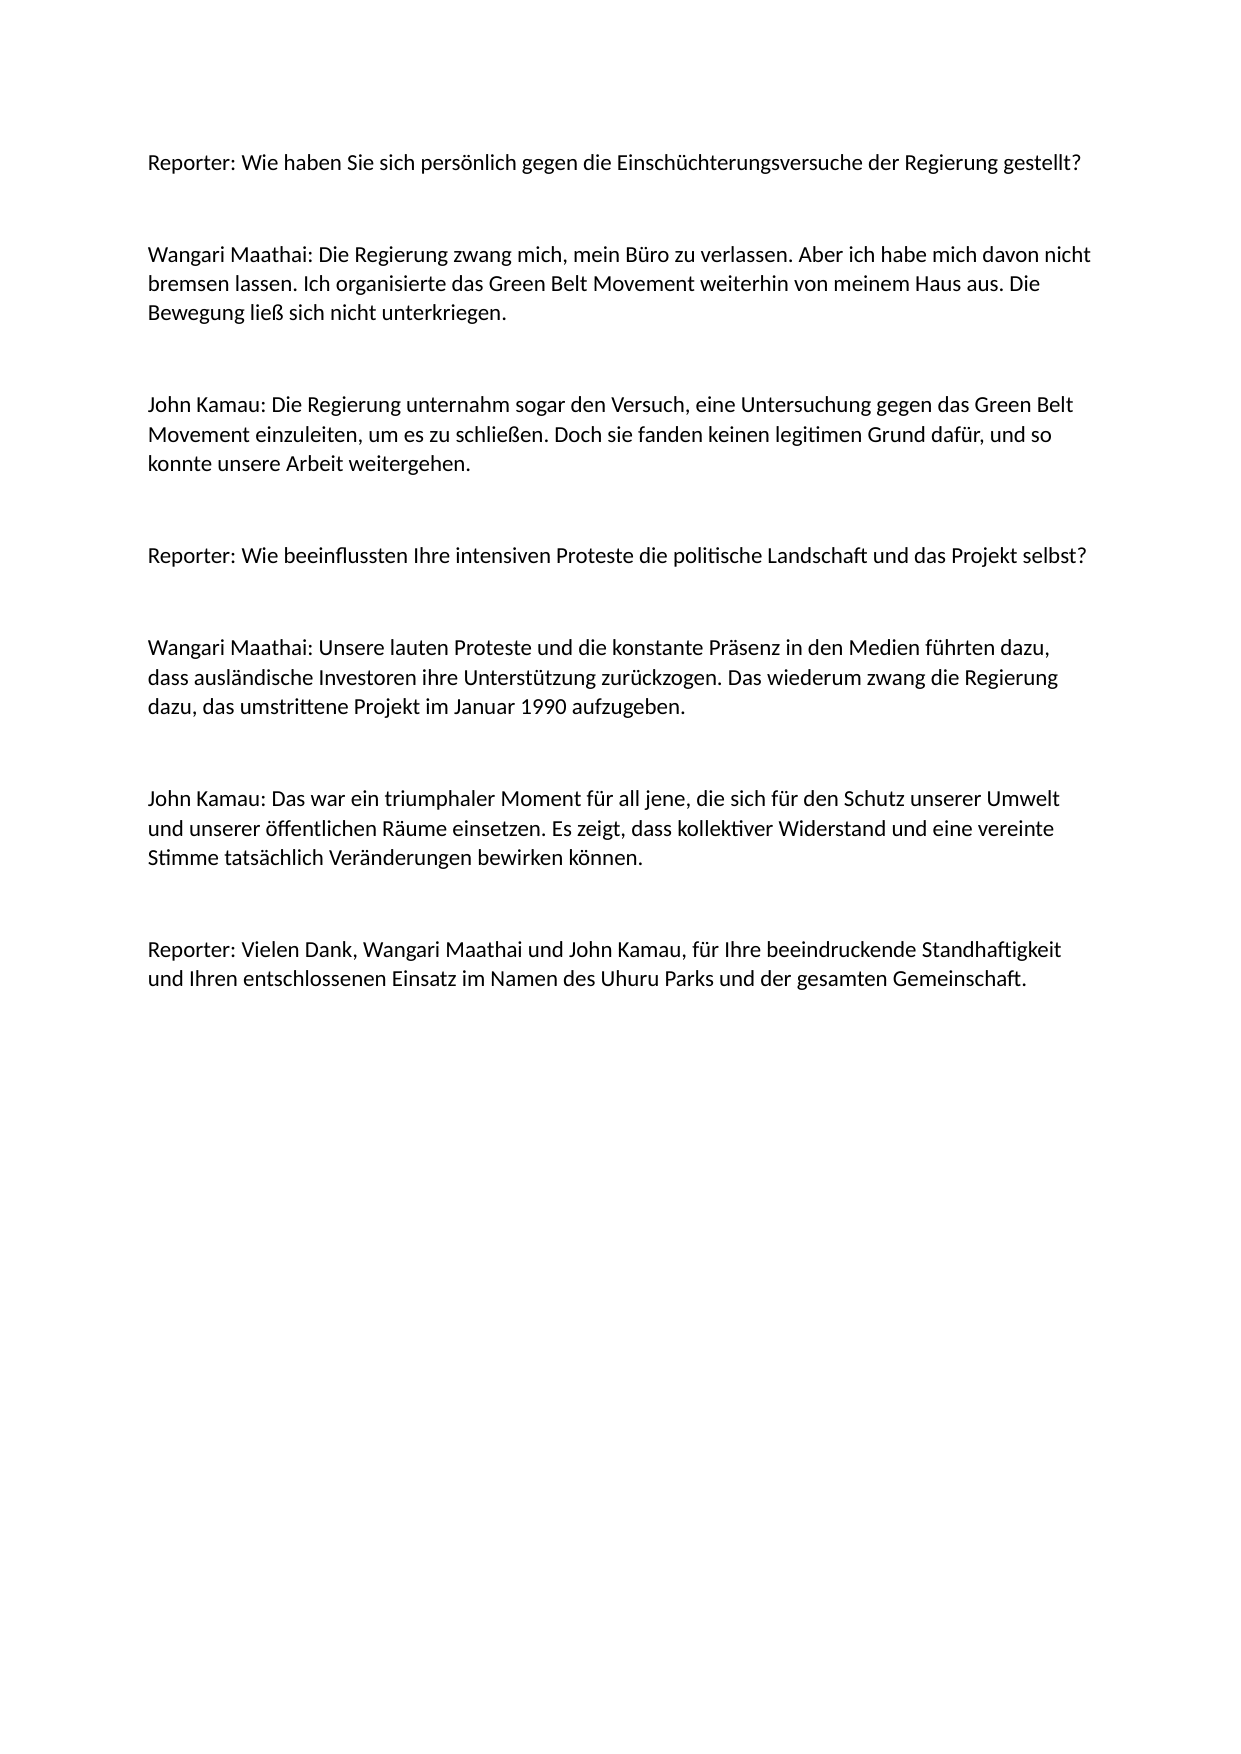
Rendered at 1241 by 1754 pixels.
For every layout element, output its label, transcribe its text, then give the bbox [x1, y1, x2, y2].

text Wangari Maathai: Die Regierung zwang mich, mein Büro zu verlassen. Aber ich habe mich davon nicht bremsen lassen. Ich organisierte das Green Belt Movement weiterhin von meinem Haus aus. Die Bewegung ließ sich nicht unterkriegen. [148, 240, 1093, 326]
text Reporter: Vielen Dank, Wangari Maathai und John Kamau, für Ihre beeindruckende Standhaftigkeit und Ihren entschlossenen Einsatz im Namen des Uhuru Parks und der gesamten Gemeinschaft. [148, 935, 1093, 992]
text Wangari Maathai: Unsere lauten Proteste und die konstante Präsenz in den Medien führten dazu, dass ausländische Investoren ihre Unterstützung zurückzogen. Das wiederum zwang die Regierung dazu, das umstrittene Projekt im Januar 1990 aufzugeben. [148, 633, 1093, 720]
text Reporter: Wie haben Sie sich persönlich gegen die Einschüchterungsversuche der Regierung gestellt? [148, 148, 1093, 176]
text Reporter: Wie beeinflussten Ihre intensiven Proteste die politische Landschaft und das Projekt selbst? [148, 541, 1093, 569]
text John Kamau: Die Regierung unternahm sogar den Versuch, eine Untersuchung gegen das Green Belt Movement einzuleiten, um es zu schließen. Doch sie fanden keinen legitimen Grund dafür, und so konnte unsere Arbeit weitergehen. [148, 391, 1093, 477]
text John Kamau: Das war ein triumphaler Moment für all jene, die sich für den Schutz unserer Umwelt und unserer öffentlichen Räume einsetzen. Es zeigt, dass kollektiver Widerstand und eine vereinte Stimme tatsächlich Veränderungen bewirken können. [148, 784, 1093, 871]
